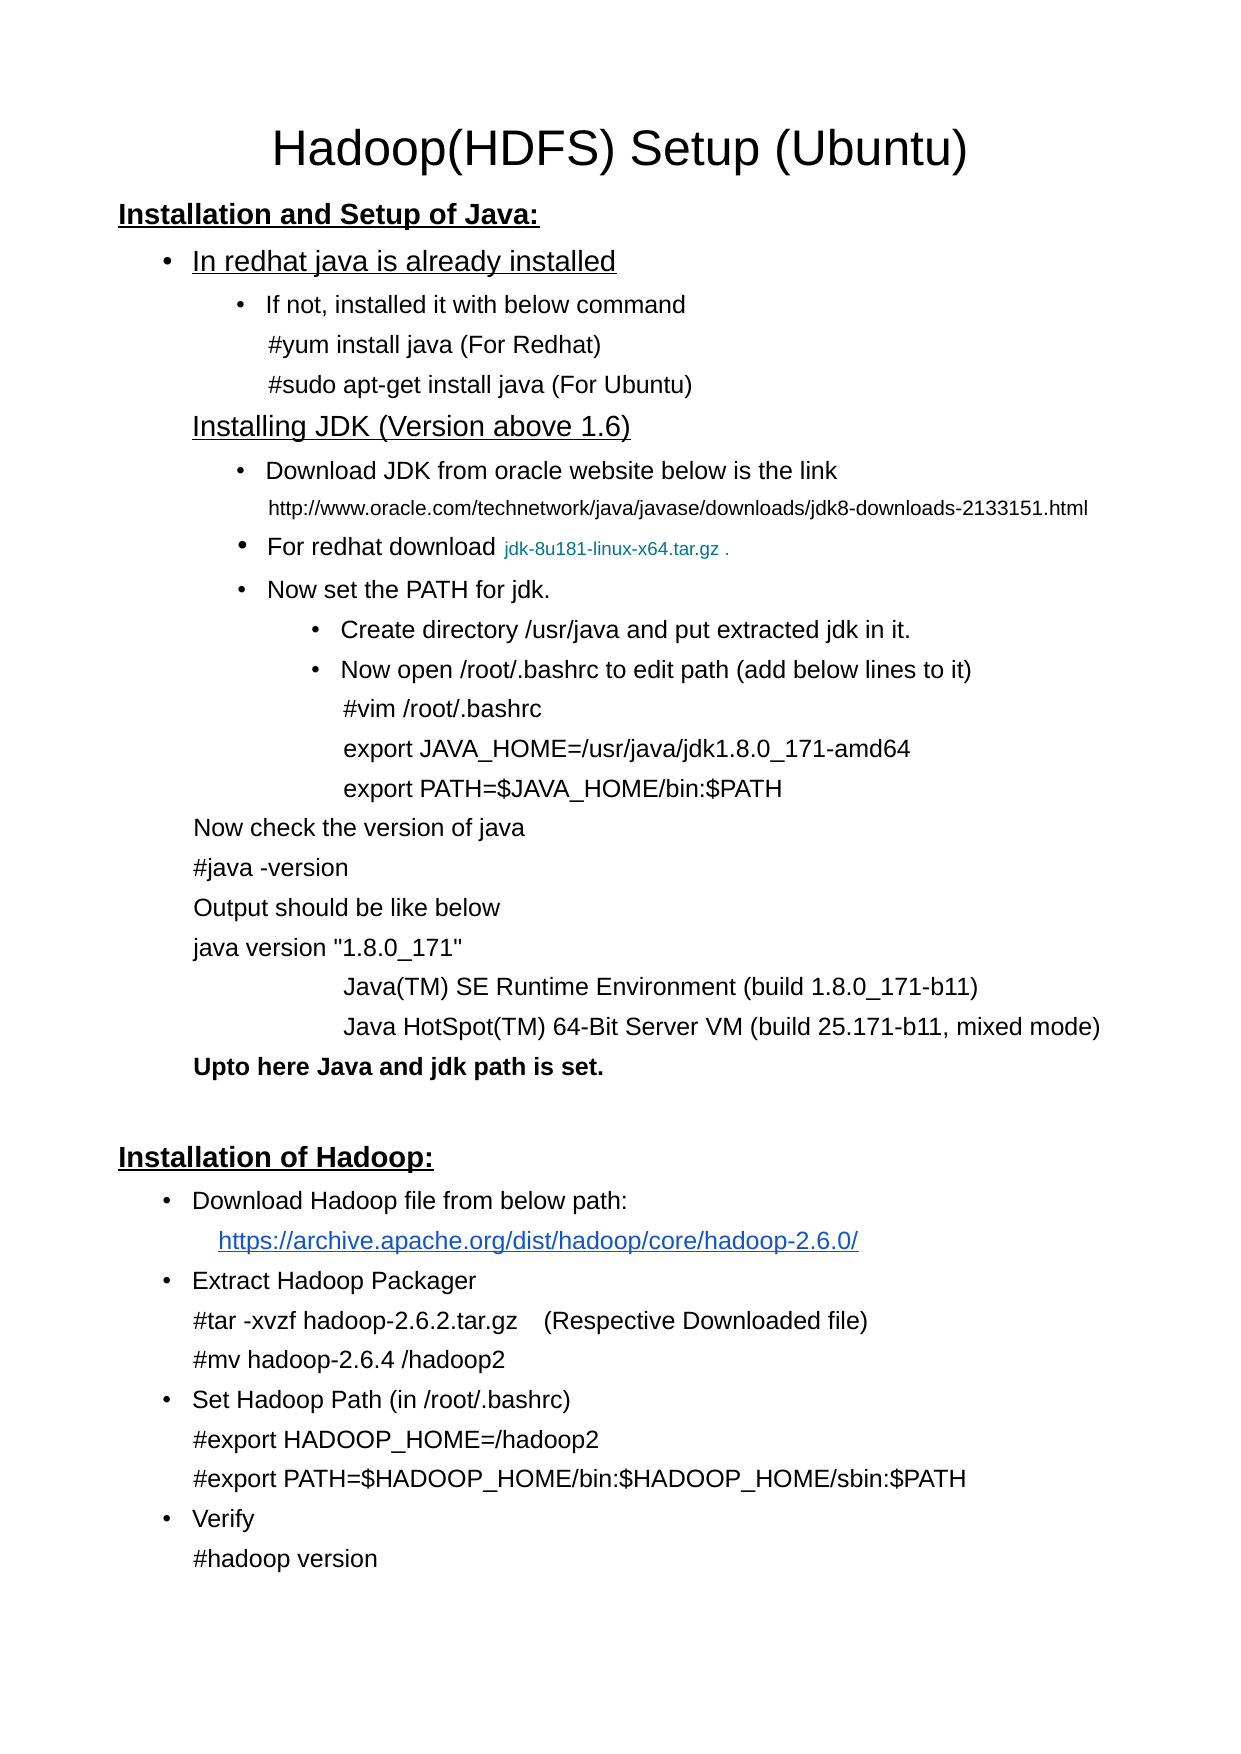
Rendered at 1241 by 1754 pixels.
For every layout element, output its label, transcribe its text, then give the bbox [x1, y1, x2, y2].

text #sudo apt-get install java (For Ubuntu) [268, 369, 1122, 398]
text export PATH=$JAVA_HOME/bin:$PATH [343, 773, 1122, 802]
text http://www.oracle.com/technetwork/java/javase/downloads/jdk8-downloads-2133151.html [268, 495, 1122, 519]
list Extract Hadoop Packager [162, 1266, 1122, 1295]
text #tar -xvzf hadoop-2.6.2.tar.gz (Respective Downloaded file) [193, 1306, 1122, 1334]
list Create directory /usr/java and put extracted jdk in it. [311, 615, 1122, 644]
list Download JDK from oracle website below is the link [236, 456, 1122, 484]
list Set Hadoop Path (in /root/.bashrc) [162, 1385, 1122, 1414]
list Installing JDK (Version above 1.6) [162, 409, 1122, 443]
text Hadoop(HDFS) Setup (Ubuntu) [118, 118, 1122, 176]
text Java HotSpot(TM) 64-Bit Server VM (build 25.171-b11, mixed mode) [343, 1012, 1122, 1041]
list Now open /root/.bashrc to edit path (add below lines to it) [311, 654, 1122, 683]
text #java -version [118, 853, 1122, 882]
text Installation of Hadoop: [118, 1140, 1122, 1174]
list In redhat java is already installed [162, 244, 1122, 277]
text https://archive.apache.org/dist/hadoop/core/hadoop-2.6.0/ [193, 1226, 1122, 1255]
text #export PATH=$HADOOP_HOME/bin:$HADOOP_HOME/sbin:$PATH [193, 1464, 1122, 1493]
text #vim /root/.bashrc [343, 694, 1122, 723]
text Output should be like below [118, 893, 1122, 922]
text #export HADOOP_HOME=/hadoop2 [193, 1425, 1122, 1454]
list Now set the PATH for jdk. [237, 575, 1122, 604]
text Now check the version of java [118, 813, 1122, 842]
list If not, installed it with below command [236, 290, 1122, 319]
text Upto here Java and jdk path is set. [118, 1051, 1122, 1080]
list Verify [162, 1504, 1122, 1533]
list Download Hadoop file from below path: [162, 1186, 1122, 1215]
text java version "1.8.0_171" [118, 932, 1122, 961]
text #hadoop version [193, 1544, 1122, 1573]
text Installation and Setup of Java: [118, 197, 1122, 231]
text Java(TM) SE Runtime Environment (build 1.8.0_171-b11) [268, 972, 1122, 1001]
text #mv hadoop-2.6.4 /hadoop2 [193, 1346, 1122, 1374]
text #yum install java (For Redhat) [268, 330, 1122, 359]
text export JAVA_HOME=/usr/java/jdk1.8.0_171-amd64 [306, 734, 1122, 763]
list For redhat download jdk-8u181-linux-x64.tar.gz . [237, 528, 1122, 562]
